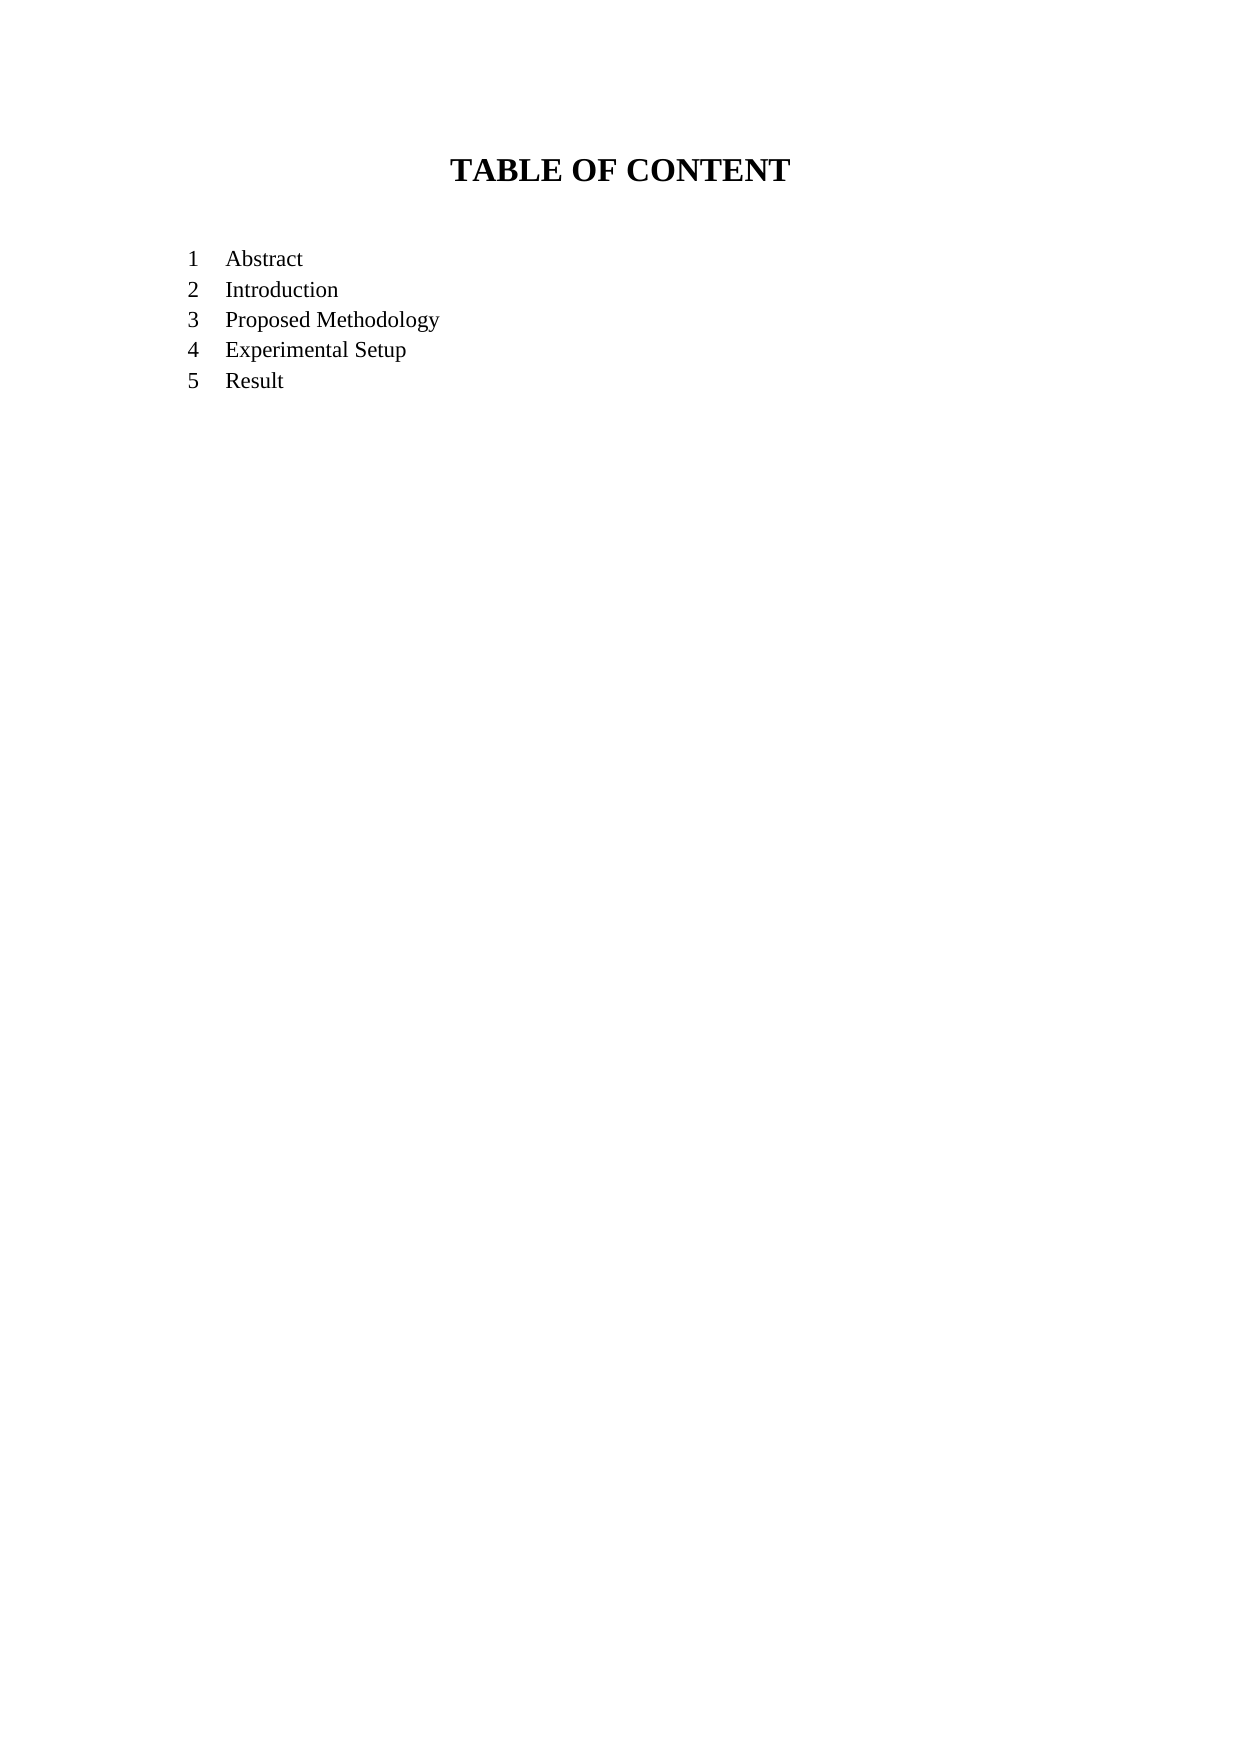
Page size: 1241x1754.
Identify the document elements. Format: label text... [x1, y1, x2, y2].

list Result [187, 367, 1103, 393]
list Introduction [187, 276, 1103, 302]
list Abstract [187, 246, 1103, 272]
list Experimental Setup [187, 336, 1103, 362]
list Proposed Methodology [187, 306, 1103, 332]
text TABLE OF CONTENT [198, 150, 1043, 188]
